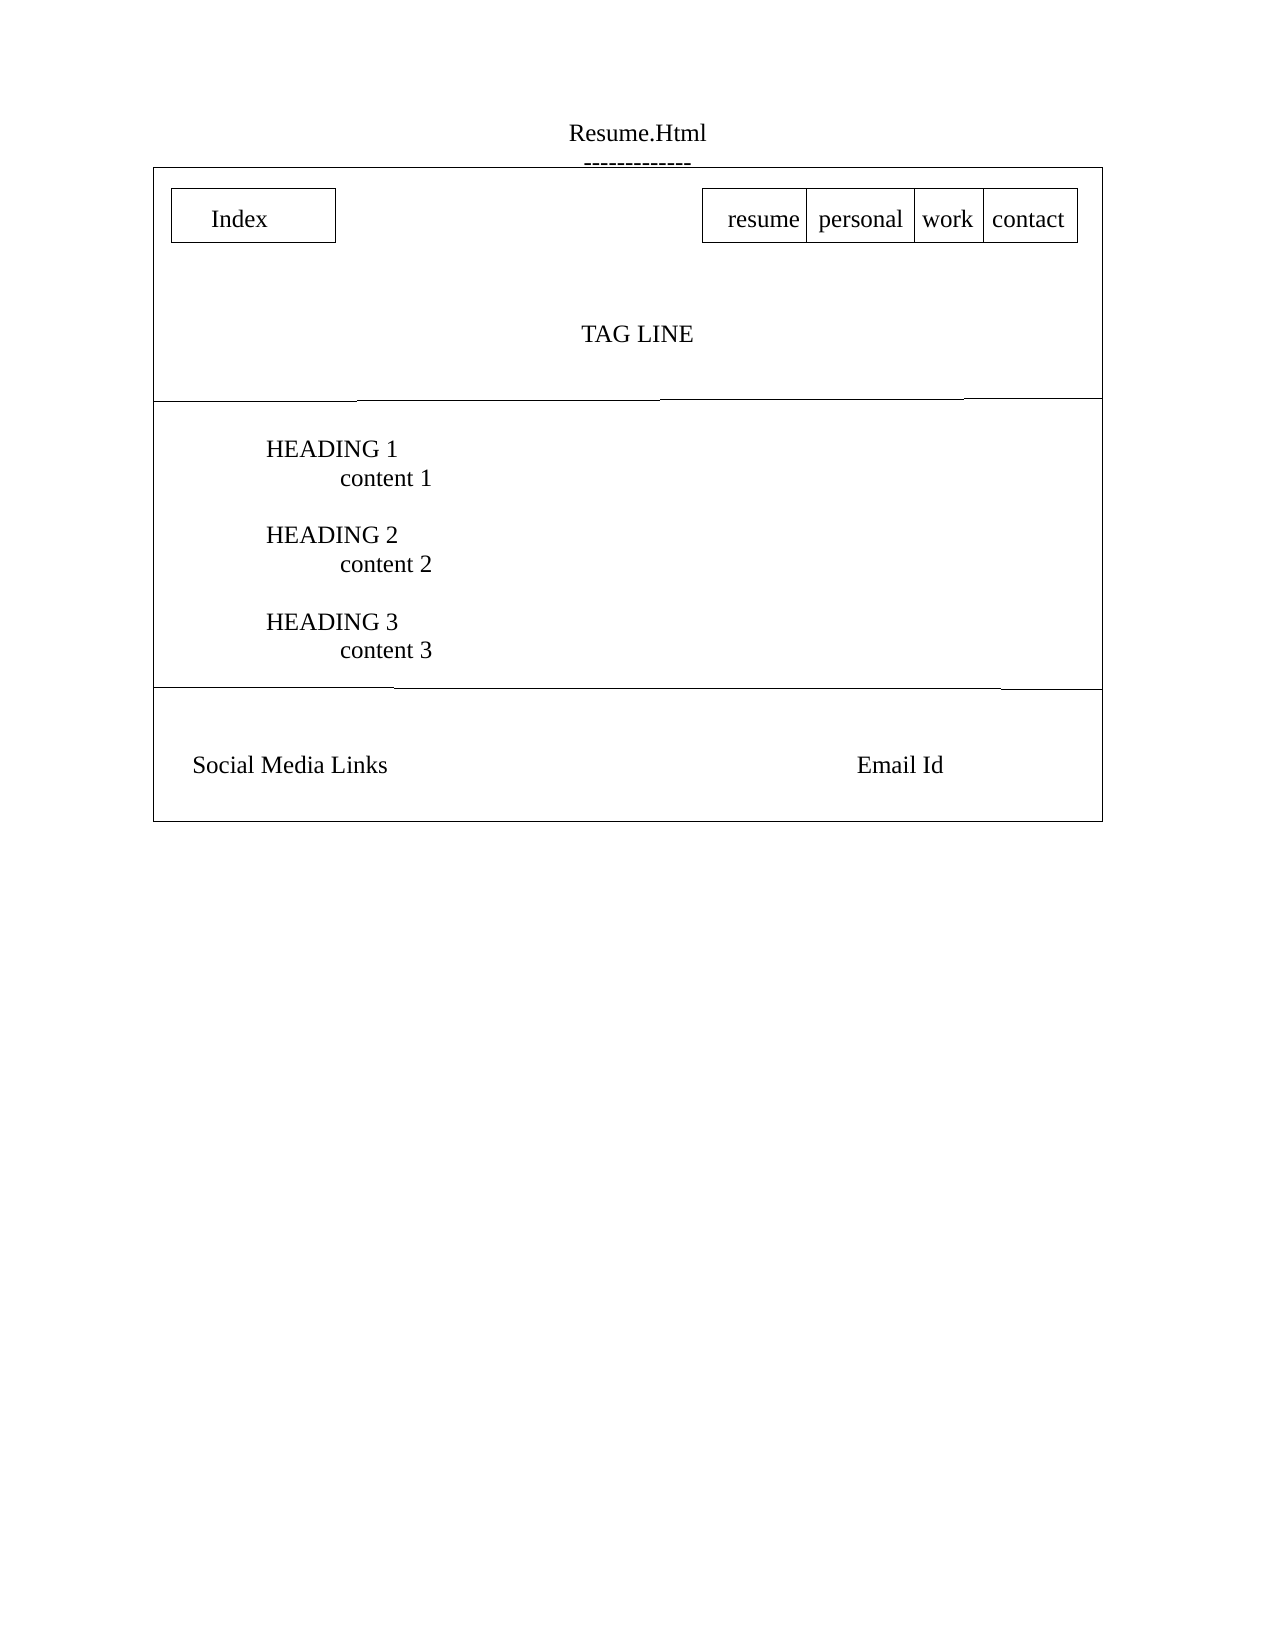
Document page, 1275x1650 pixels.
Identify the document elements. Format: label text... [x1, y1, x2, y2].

text [118, 549, 153, 578]
text [1103, 751, 1157, 779]
text [1103, 607, 1157, 636]
text Index [172, 204, 335, 233]
text HEADING 1 [154, 434, 1102, 463]
text HEADING 2 [154, 521, 1102, 549]
text [118, 521, 153, 549]
text content 1 [154, 463, 1102, 492]
text [118, 319, 153, 348]
text [118, 636, 153, 664]
text [1103, 636, 1157, 664]
text [1103, 204, 1157, 233]
text resume [703, 204, 806, 233]
text [1103, 434, 1157, 463]
text [1103, 463, 1157, 492]
text content 3 [154, 636, 1102, 664]
text Resume.Html [118, 118, 1157, 147]
text work [915, 204, 983, 233]
text [118, 463, 153, 492]
text [118, 434, 153, 463]
text [1078, 204, 1102, 233]
text Social Media Links Email Id [154, 751, 1102, 779]
text personal [807, 204, 914, 233]
text [118, 607, 153, 636]
text contact [984, 204, 1077, 233]
text TAG LINE [154, 319, 1102, 348]
text ------------- [154, 168, 1102, 176]
text [336, 204, 702, 233]
text HEADING 3 [154, 607, 1102, 636]
text [1103, 521, 1157, 549]
text [1103, 549, 1157, 578]
text [118, 751, 153, 779]
text [1103, 319, 1157, 348]
text ------------- [118, 147, 1157, 176]
text [118, 204, 153, 233]
text content 2 [154, 549, 1102, 578]
